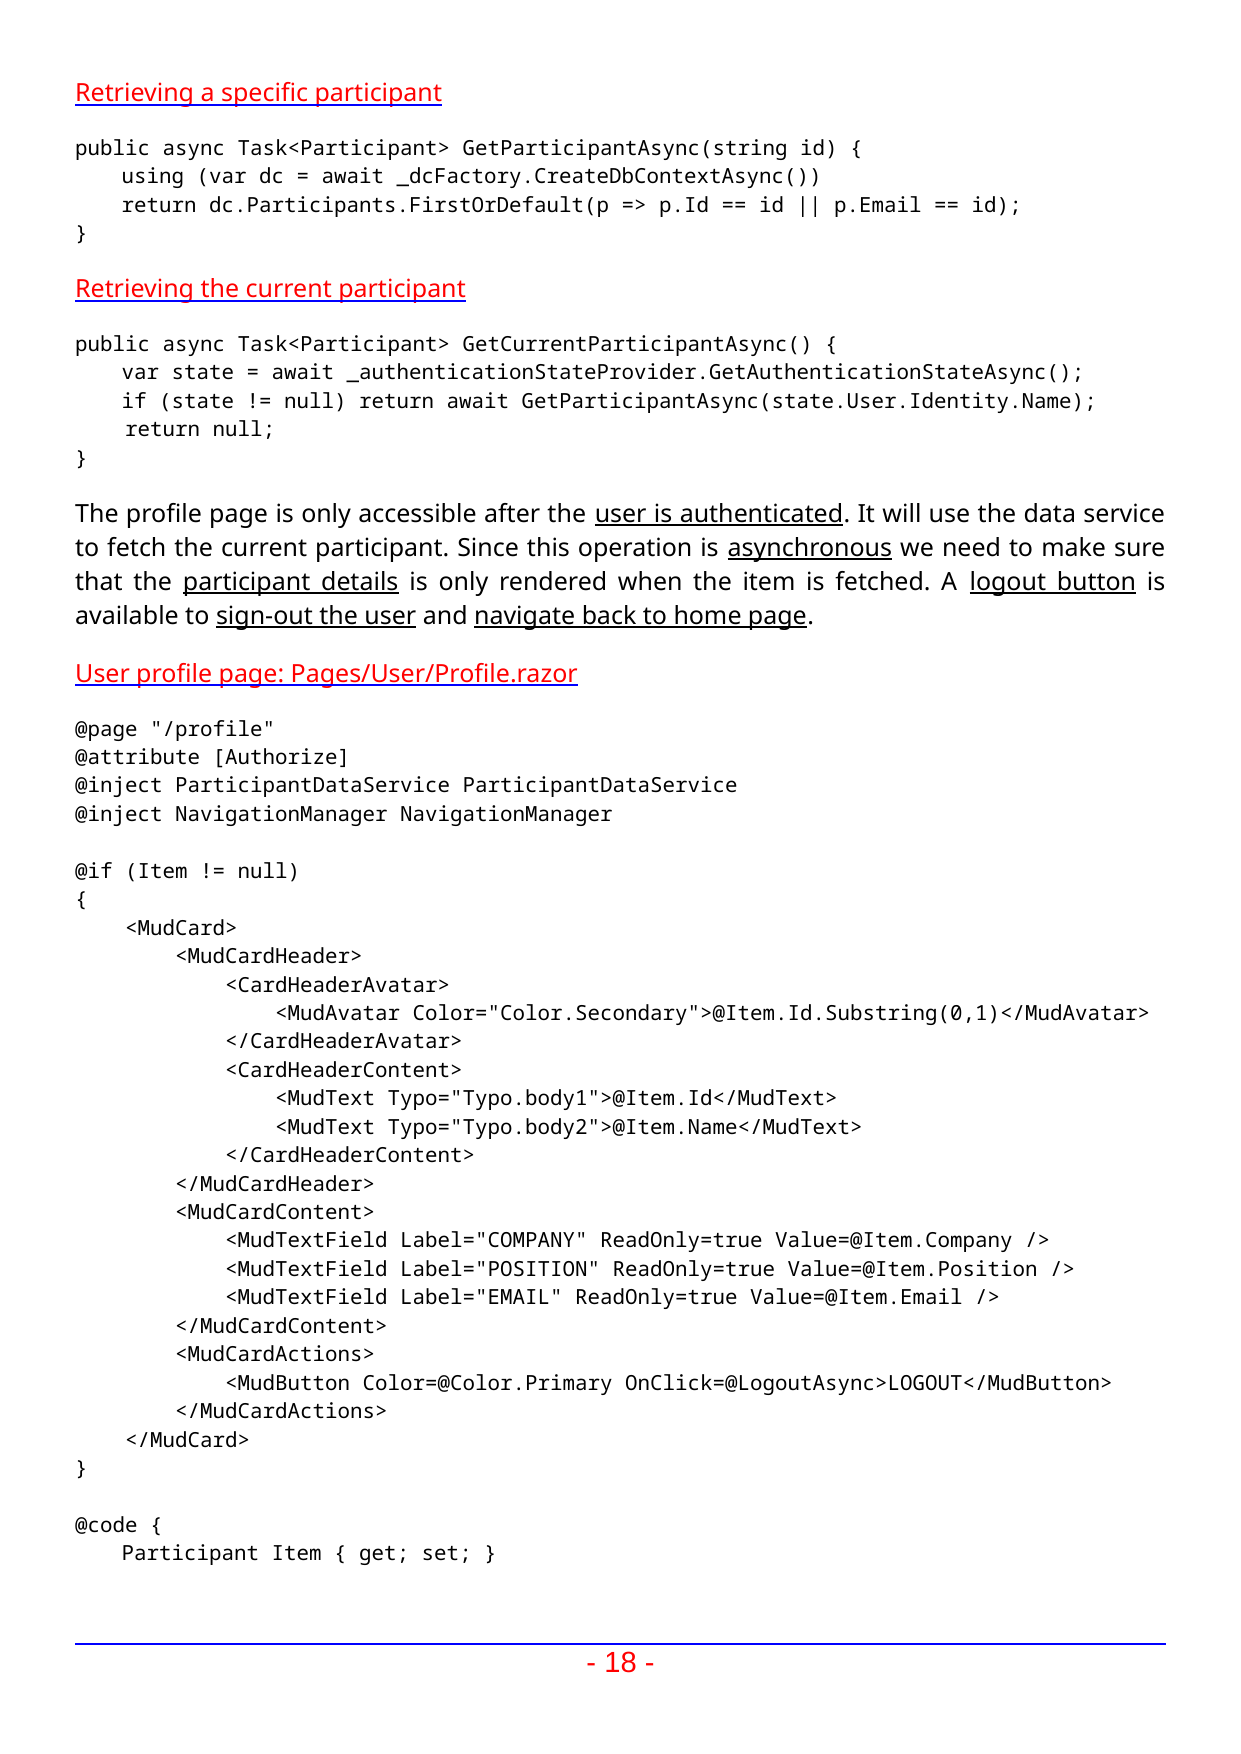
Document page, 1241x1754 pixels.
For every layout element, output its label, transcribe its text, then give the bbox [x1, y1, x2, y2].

text User profile page: Pages/User/Profile.razor [75, 656, 1166, 690]
text if (state != null) return await GetParticipantAsync(state.User.Identity.Name); [75, 386, 1166, 414]
text <MudText Typo="Typo.body2">@Item.Name</MudText> [75, 1112, 1166, 1140]
text </MudCard> [75, 1425, 1166, 1453]
text } [75, 1453, 1166, 1482]
text return dc.Participants.FirstOrDefault(p => p.Id == id || p.Email == id); [75, 190, 1166, 218]
text return null; [75, 414, 1166, 443]
text <MudCardActions> [75, 1339, 1166, 1368]
text { [75, 884, 1166, 913]
text @inject NavigationManager NavigationManager [75, 799, 1166, 827]
text Retrieving a specific participant [75, 75, 1166, 109]
text </CardHeaderContent> [75, 1140, 1166, 1169]
text @code { [75, 1510, 1166, 1538]
text </MudCardHeader> [75, 1169, 1166, 1197]
text <CardHeaderContent> [75, 1055, 1166, 1083]
text } [75, 443, 1166, 471]
text </MudCardActions> [75, 1396, 1166, 1425]
text The profile page is only accessible after the user is authenticated. It will use the data service to fetch the current participant. Since this operation is asynchronous we need to make sure that the participant details is only rendered when the item is fetched. A logout button is available to sign-out the user and navigate back to home page. [75, 495, 1166, 632]
text <MudTextField Label="EMAIL" ReadOnly=true Value=@Item.Email /> [75, 1282, 1166, 1311]
text <MudTextField Label="POSITION" ReadOnly=true Value=@Item.Position /> [75, 1254, 1166, 1282]
text <MudCardContent> [75, 1197, 1166, 1226]
text using (var dc = await _dcFactory.CreateDbContextAsync()) [75, 162, 1166, 190]
text <MudButton Color=@Color.Primary OnClick=@LogoutAsync>LOGOUT</MudButton> [75, 1368, 1166, 1396]
text <MudTextField Label="COMPANY" ReadOnly=true Value=@Item.Company /> [75, 1226, 1166, 1254]
text public async Task<Participant> GetParticipantAsync(string id) { [75, 133, 1166, 162]
text } [75, 218, 1166, 247]
text Participant Item { get; set; } [75, 1538, 1166, 1567]
text <CardHeaderAvatar> [75, 970, 1166, 998]
text <MudText Typo="Typo.body1">@Item.Id</MudText> [75, 1083, 1166, 1112]
text <MudAvatar Color="Color.Secondary">@Item.Id.Substring(0,1)</MudAvatar> [75, 998, 1166, 1027]
text @inject ParticipantDataService ParticipantDataService [75, 771, 1166, 799]
text @attribute [Authorize] [75, 742, 1166, 771]
text @if (Item != null) [75, 856, 1166, 884]
text var state = await _authenticationStateProvider.GetAuthenticationStateAsync(); [75, 357, 1166, 386]
text @page "/profile" [75, 714, 1166, 742]
text <MudCard> [75, 913, 1166, 941]
text </MudCardContent> [75, 1311, 1166, 1339]
text <MudCardHeader> [75, 941, 1166, 970]
text public async Task<Participant> GetCurrentParticipantAsync() { [75, 329, 1166, 357]
text </CardHeaderAvatar> [75, 1027, 1166, 1055]
text Retrieving the current participant [75, 271, 1166, 305]
